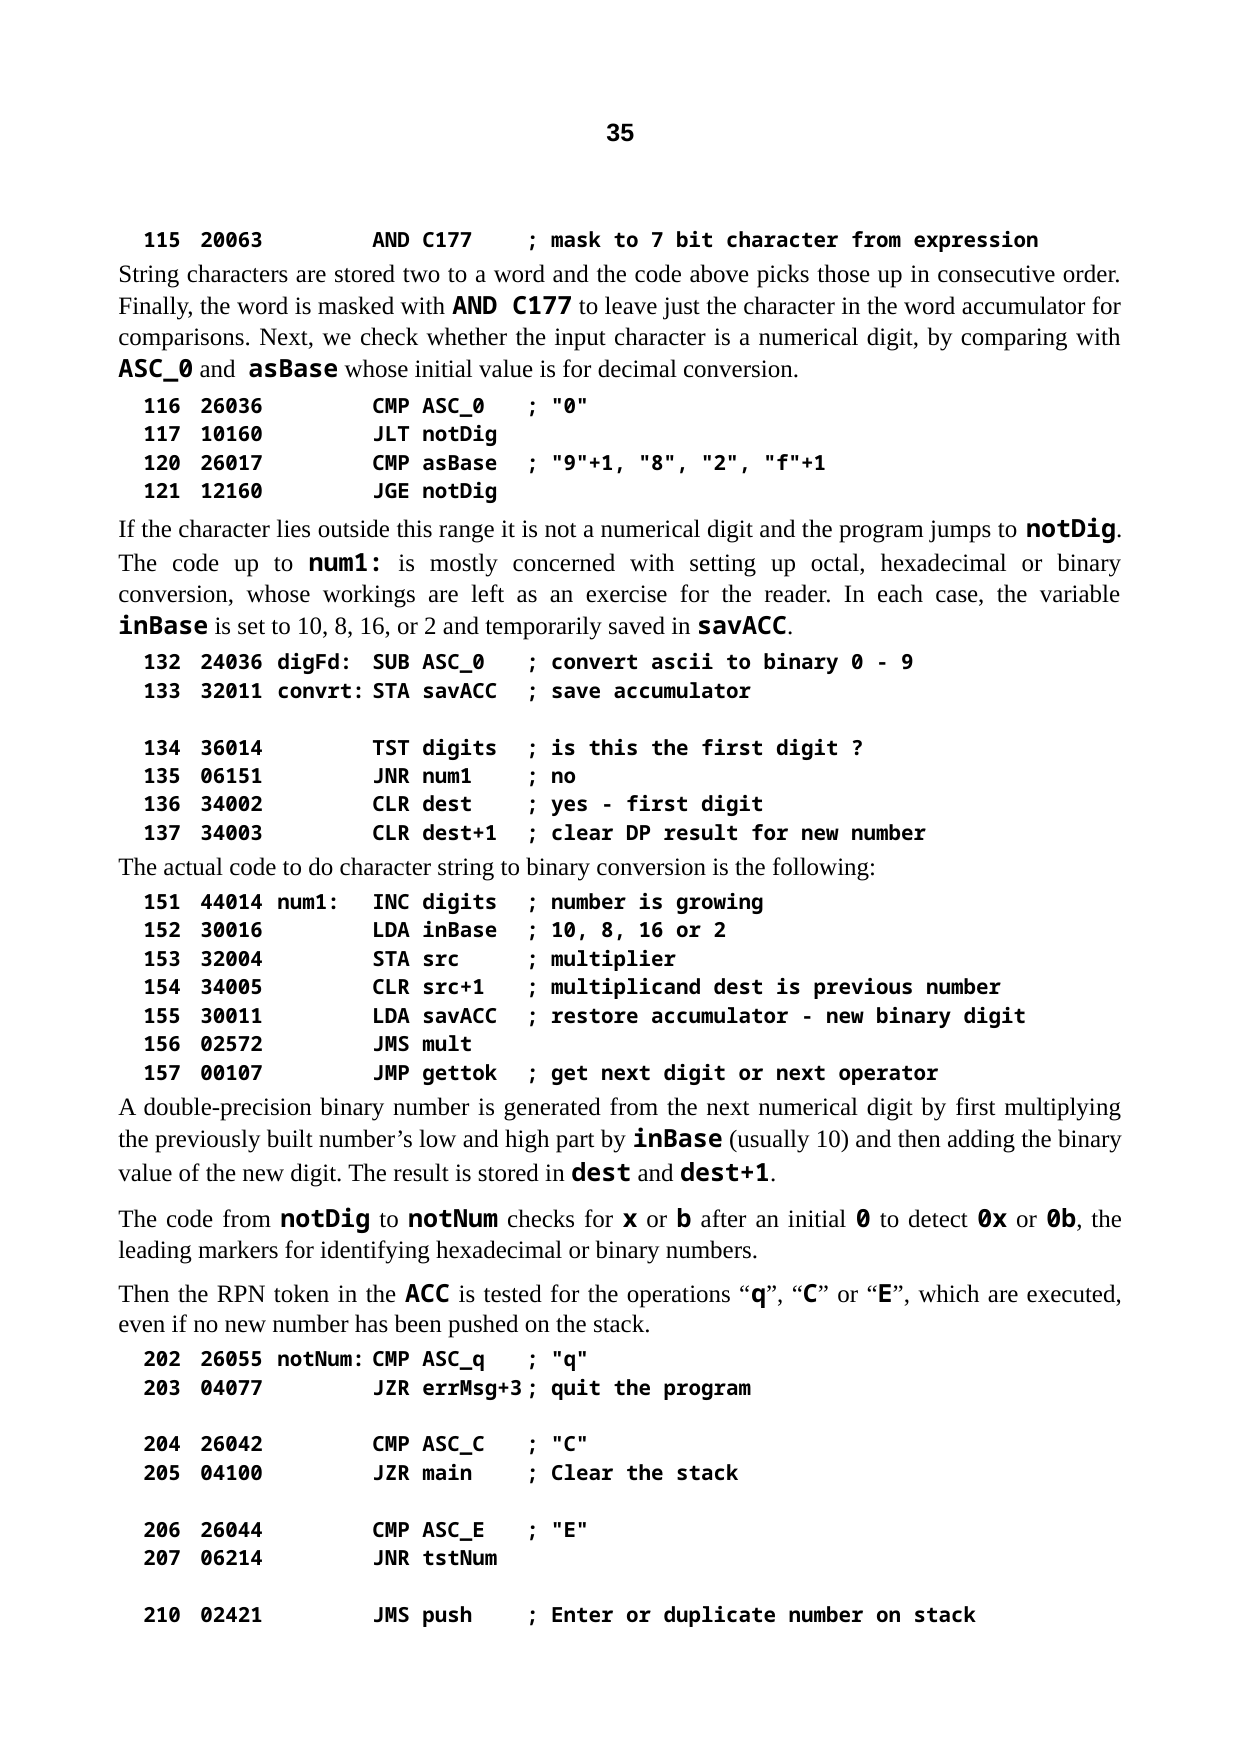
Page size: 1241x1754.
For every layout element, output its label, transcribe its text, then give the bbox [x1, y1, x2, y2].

text 152 30016 LDA inBase ; 10, 8, 16 or 2 [118, 916, 1122, 944]
text 117 10160 JLT notDig [118, 419, 1122, 448]
text 136 34002 CLR dest ; yes - first digit [118, 789, 1122, 818]
text 134 36014 TST digits ; is this the first digit ? [118, 733, 1122, 761]
text 207 06214 JNR tstNum [118, 1543, 1122, 1572]
text 204 26042 CMP ASC_C ; "C" [118, 1429, 1122, 1458]
text 121 12160 JGE notDig [118, 476, 1122, 504]
text 153 32004 STA src ; multiplier [118, 944, 1122, 972]
text Then the RPN token in the ACC is tested for the operations “q”, “C” or “E”, which are executed, even if no new number has been pushed on the stack. [118, 1276, 1122, 1338]
text String characters are stored two to a word and the code above picks those up in consecutive order. Finally, the word is masked with AND C177 to leave just the character in the word accumulator for comparisons. Next, we check whether the input character is a numerical digit, by comparing with ASC_0 and asBase whose initial value is for decimal conversion. [118, 259, 1122, 385]
text A double-precision binary number is generated from the next numerical digit by first multiplying the previously built number’s low and high part by inBase (usually 10) and then adding the binary value of the new digit. The result is stored in dest and dest+1. [118, 1092, 1122, 1189]
text 135 06151 JNR num1 ; no [118, 761, 1122, 789]
text 115 20063 AND C177 ; mask to 7 bit character from expression [118, 225, 1122, 253]
text 133 32011 convrt: STA savACC ; save accumulator [118, 676, 1122, 704]
text 120 26017 CMP asBase ; "9"+1, "8", "2", "f"+1 [118, 448, 1122, 476]
text 206 26044 CMP ASC_E ; "E" [118, 1515, 1122, 1543]
text 203 04077 JZR errMsg+3 ; quit the program [118, 1373, 1122, 1401]
text The code from notDig to notNum checks for x or b after an initial 0 to detect 0x or 0b, the leading markers for identifying hexadecimal or binary numbers. [118, 1201, 1122, 1264]
text 155 30011 LDA savACC ; restore accumulator - new binary digit [118, 1001, 1122, 1029]
text If the character lies outside this range it is not a numerical digit and the program jumps to notDig. The code up to num1: is mostly concerned with setting up octal, hexadecimal or binary conversion, whose workings are left as an exercise for the reader. In each case, the variable inBase is set to 10, 8, 16, or 2 and temporarily saved in savACC. [118, 511, 1122, 641]
text 132 24036 digFd: SUB ASC_0 ; convert ascii to binary 0 - 9 [118, 647, 1122, 676]
text 116 26036 CMP ASC_0 ; "0" [118, 391, 1122, 419]
text 157 00107 JMP gettok ; get next digit or next operator [118, 1058, 1122, 1086]
text 154 34005 CLR src+1 ; multiplicand dest is previous number [118, 972, 1122, 1001]
text 205 04100 JZR main ; Clear the stack [118, 1458, 1122, 1486]
text 202 26055 notNum: CMP ASC_q ; "q" [118, 1344, 1122, 1373]
text 210 02421 JMS push ; Enter or duplicate number on stack [118, 1600, 1122, 1629]
text 151 44014 num1: INC digits ; number is growing [118, 887, 1122, 916]
text The actual code to do character string to binary conversion is the following: [118, 852, 1122, 881]
text 156 02572 JMS mult [118, 1029, 1122, 1058]
text 137 34003 CLR dest+1 ; clear DP result for new number [118, 818, 1122, 846]
